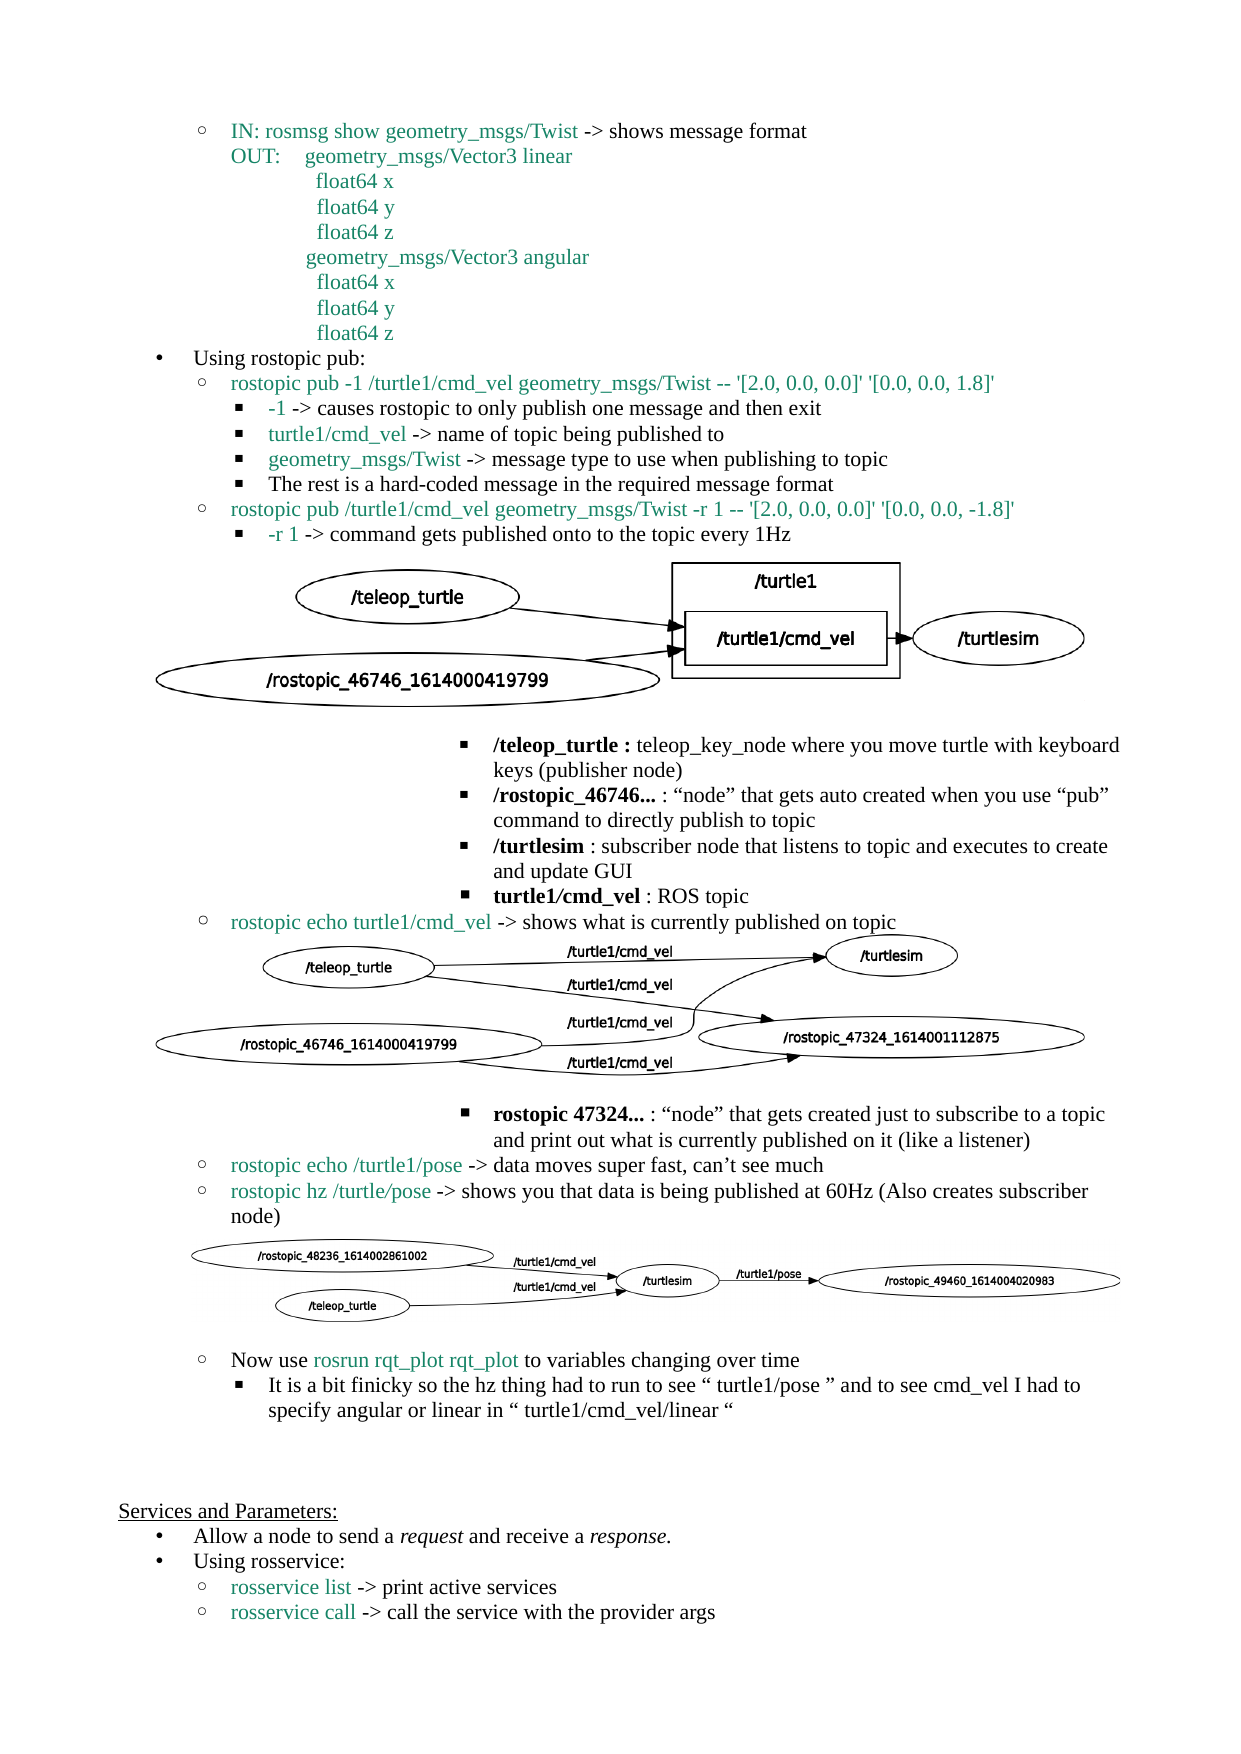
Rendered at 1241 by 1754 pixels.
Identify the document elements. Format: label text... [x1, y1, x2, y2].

list float64 x [193, 168, 1122, 194]
list rostopic echo /turtle1/pose -> data moves super fast, can’t see much [193, 1152, 1122, 1178]
list rostopic echo turtle1/cmd_vel -> shows what is currently published on topic [193, 909, 1122, 935]
list It is a bit finicky so the hz thing had to run to see “ turtle1/pose ” and to see cmd_vel I had to specify angular or linear in “ turtle1/cmd_vel/linear “ [231, 1372, 1122, 1422]
list rostopic pub /turtle1/cmd_vel geometry_msgs/Twist -r 1 -- '[2.0, 0.0, 0.0]' '[0.0, 0.0, -1.8]' [193, 496, 1122, 521]
list rosservice call -> call the service with the provider args [193, 1599, 1122, 1624]
list float64 x [268, 269, 1122, 294]
list The rest is a hard-coded message in the required message format [231, 471, 1122, 496]
list float64 y [268, 294, 1122, 320]
list -1 -> causes rostopic to only publish one message and then exit [231, 395, 1122, 421]
list OUT: geometry_msgs/Vector3 linear [193, 143, 1122, 168]
list float64 z [268, 219, 1122, 244]
list Using rostopic pub: [156, 345, 1122, 370]
list turtle1/cmd_vel : ROS topic [456, 883, 1122, 909]
list rostopic pub -1 /turtle1/cmd_vel geometry_msgs/Twist -- '[2.0, 0.0, 0.0]' '[0.0, 0.0, 1.8]' [193, 370, 1122, 395]
picture [191, 1239, 1121, 1322]
picture [155, 562, 1085, 707]
list turtle1/cmd_vel -> name of topic being published to [231, 421, 1122, 446]
list Allow a node to send a request and receive a response. [156, 1523, 1122, 1548]
list Using rosservice: [156, 1548, 1122, 1574]
list IN: rosmsg show geometry_msgs/Twist -> shows message format [193, 118, 1122, 143]
list Now use rosrun rqt_plot rqt_plot to variables changing over time [193, 1347, 1122, 1372]
list rosservice list -> print active services [193, 1574, 1122, 1599]
list float64 y [268, 194, 1122, 219]
list geometry_msgs/Twist -> message type to use when publishing to topic [231, 446, 1122, 471]
list /rostopic_46746... : “node” that gets auto created when you use “pub” command to directly publish to topic [456, 782, 1122, 833]
list rostopic 47324... : “node” that gets created just to subscribe to a topic and print out what is currently published on it (like a listener) [456, 1101, 1122, 1152]
list /turtlesim : subscriber node that listens to topic and executes to create and update GUI [456, 833, 1122, 883]
list -r 1 -> command gets published onto to the topic every 1Hz [231, 521, 1122, 547]
text Services and Parameters: [118, 1498, 1122, 1523]
list float64 z [268, 320, 1122, 345]
list rostopic hz /turtle/pose -> shows you that data is being published at 60Hz (Also creates subscriber node) [193, 1178, 1122, 1228]
list /teleop_turtle : teleop_key_node where you move turtle with keyboard keys (publisher node) [456, 732, 1122, 782]
list geometry_msgs/Vector3 angular [268, 244, 1122, 269]
picture [155, 934, 1085, 1077]
